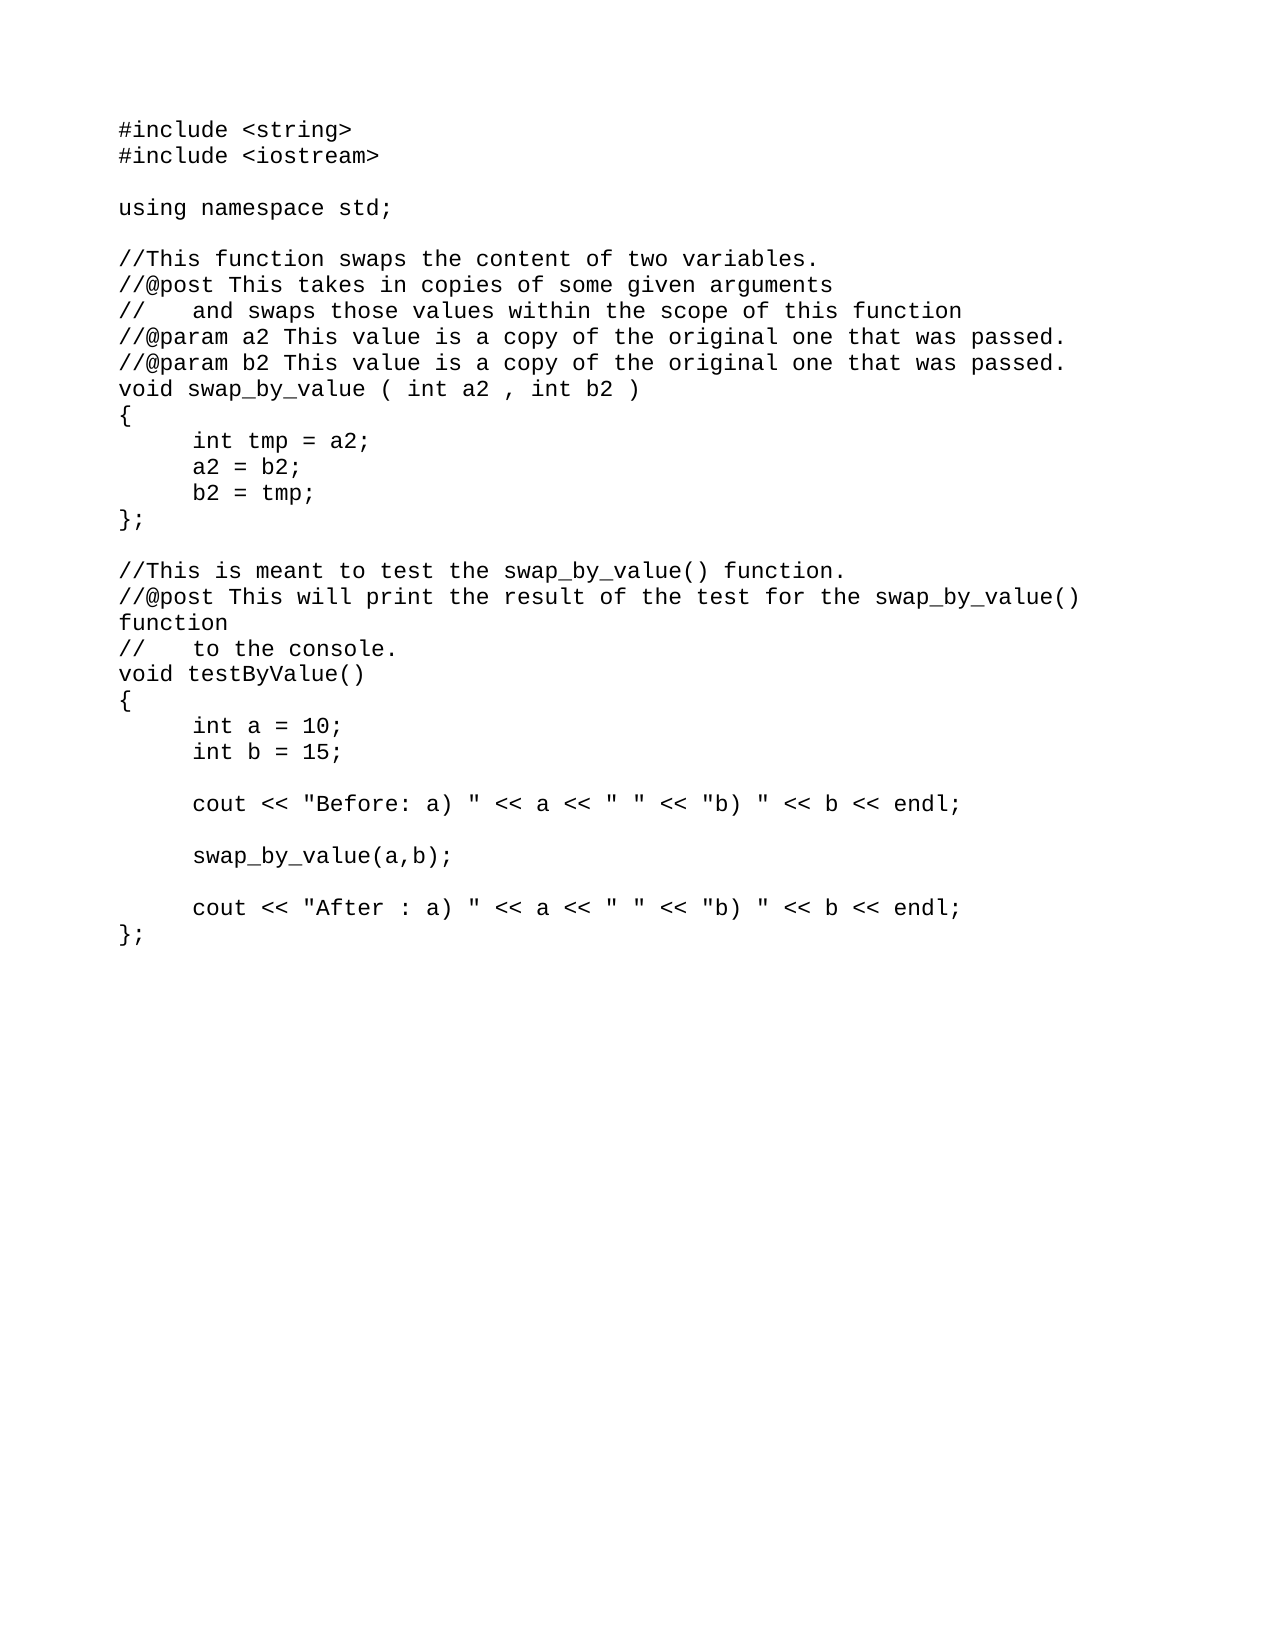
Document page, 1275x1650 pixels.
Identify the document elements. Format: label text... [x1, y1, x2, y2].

text cout << "After : a) " << a << " " << "b) " << b << endl; [118, 896, 1157, 922]
text int a = 10; [118, 715, 1157, 741]
text //@param a2 This value is a copy of the original one that was passed. [118, 326, 1157, 352]
text int b = 15; [118, 741, 1157, 767]
text // to the console. [118, 637, 1157, 663]
text swap_by_value(a,b); [118, 844, 1157, 870]
text { [118, 689, 1157, 715]
text //This function swaps the content of two variables. [118, 248, 1157, 274]
text }; [118, 922, 1157, 948]
text a2 = b2; [118, 455, 1157, 481]
text #include <iostream> [118, 144, 1157, 170]
text // and swaps those values within the scope of this function [118, 300, 1157, 326]
text void swap_by_value ( int a2 , int b2 ) [118, 377, 1157, 403]
text int tmp = a2; [118, 429, 1157, 455]
text cout << "Before: a) " << a << " " << "b) " << b << endl; [118, 792, 1157, 818]
text //This is meant to test the swap_by_value() function. [118, 559, 1157, 585]
text }; [118, 507, 1157, 533]
text { [118, 403, 1157, 429]
text //@post This takes in copies of some given arguments [118, 274, 1157, 300]
text void testByValue() [118, 663, 1157, 689]
text using namespace std; [118, 196, 1157, 222]
text b2 = tmp; [118, 481, 1157, 507]
text //@post This will print the result of the test for the swap_by_value() function [118, 585, 1157, 637]
text #include <string> [118, 118, 1157, 144]
text //@param b2 This value is a copy of the original one that was passed. [118, 352, 1157, 377]
